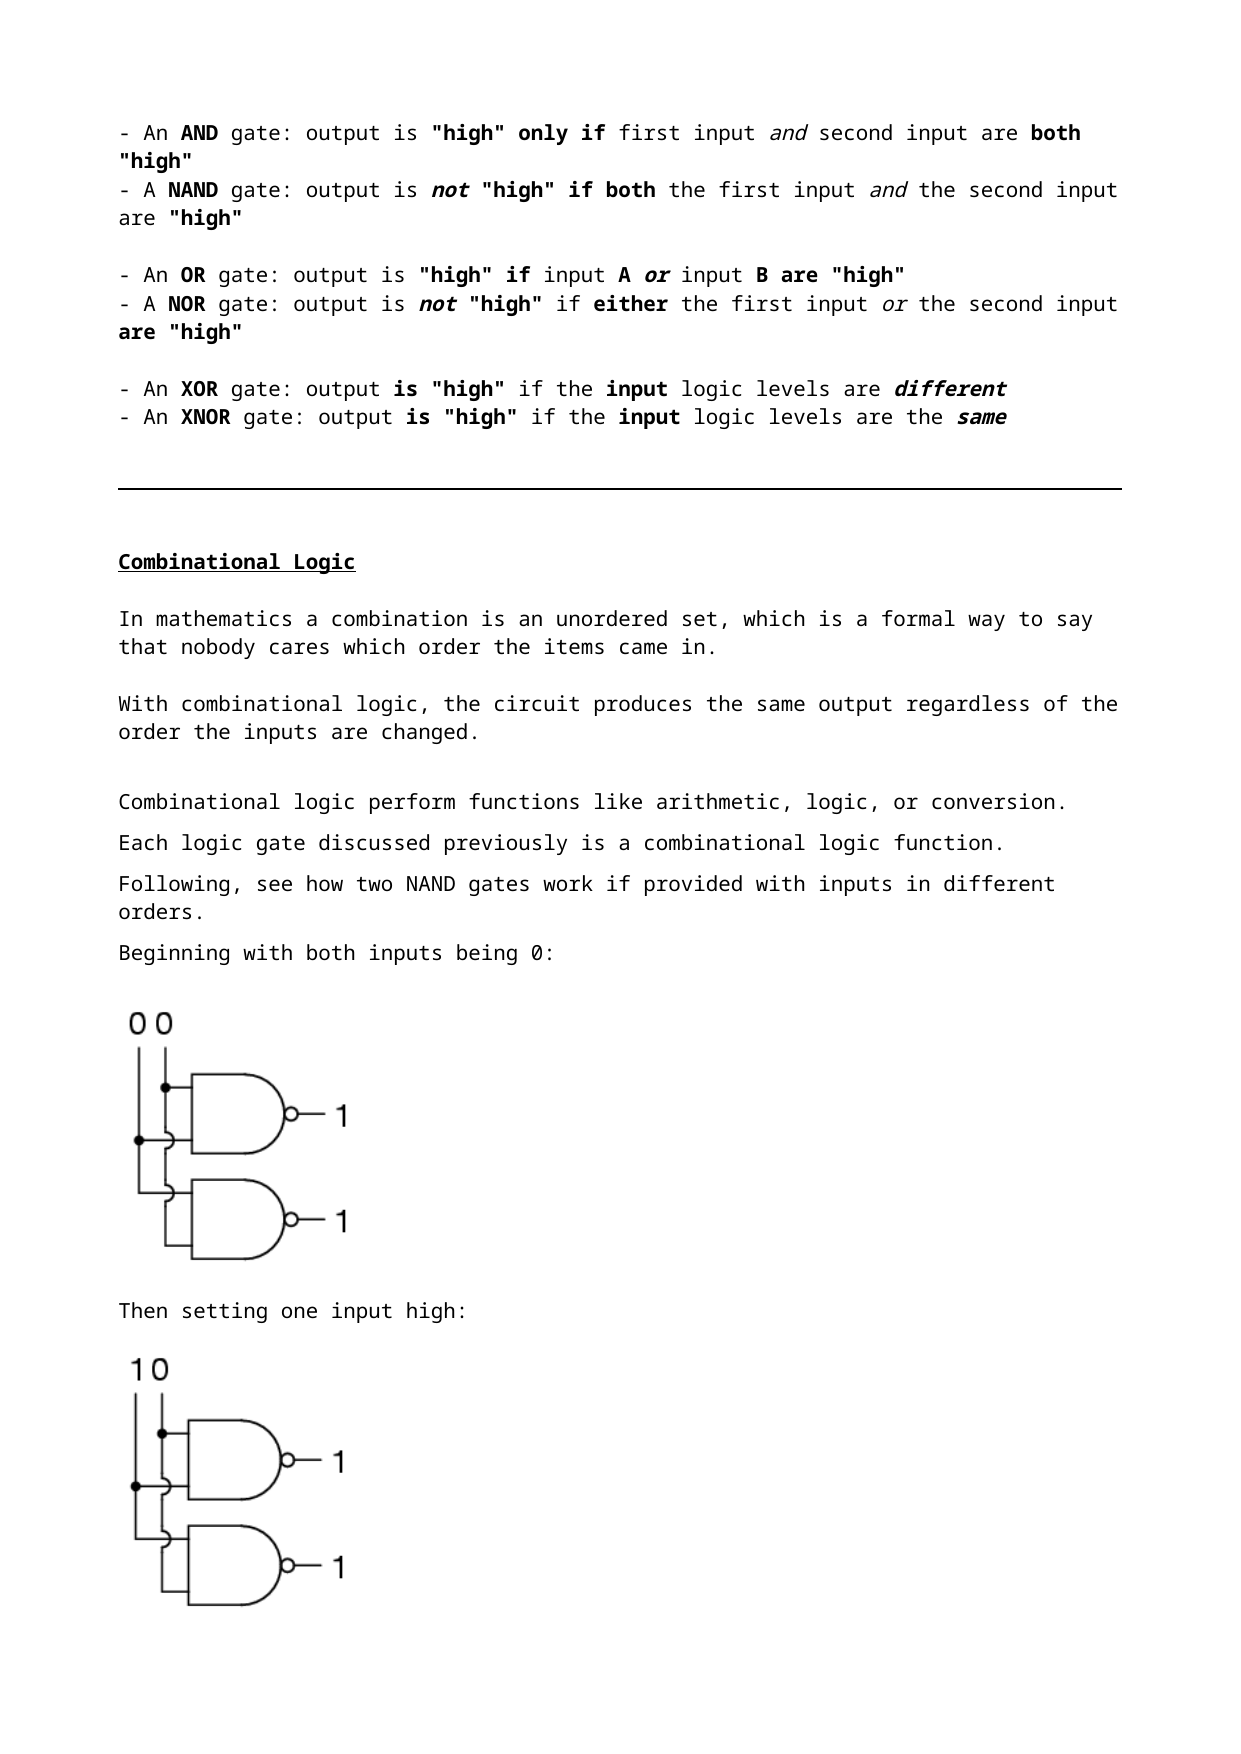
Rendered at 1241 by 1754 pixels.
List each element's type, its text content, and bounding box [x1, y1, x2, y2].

text Each logic gate discussed previously is a combinational logic function. [118, 828, 1122, 856]
text In mathematics a combination is an unordered set, which is a formal way to say that nobody cares which order the items came in. [118, 604, 1122, 661]
text Then setting one input high: [118, 1296, 1122, 1325]
text Combinational Logic [118, 547, 1122, 575]
text - An XNOR gate: output is "high" if the input logic levels are the same [118, 402, 1122, 431]
text Combinational logic perform functions like arithmetic, logic, or conversion. [118, 787, 1122, 815]
text - A NAND gate: output is not "high" if both the first input and the second input are "high" [118, 175, 1122, 232]
text Following, see how two NAND gates work if provided with inputs in different orders. [118, 869, 1122, 926]
text With combinational logic, the circuit produces the same output regardless of the order the inputs are changed. [118, 689, 1122, 746]
text Beginning with both inputs being 0: [118, 938, 1122, 966]
text - An AND gate: output is "high" only if first input and second input are both "high" [118, 118, 1122, 175]
text - A NOR gate: output is not "high" if either the first input or the second input are "high" [118, 289, 1122, 346]
text - An OR gate: output is "high" if input A or input B are "high" [118, 260, 1122, 289]
picture [118, 1007, 356, 1268]
text - An XOR gate: output is "high" if the input logic levels are different [118, 374, 1122, 402]
picture [118, 1353, 353, 1614]
